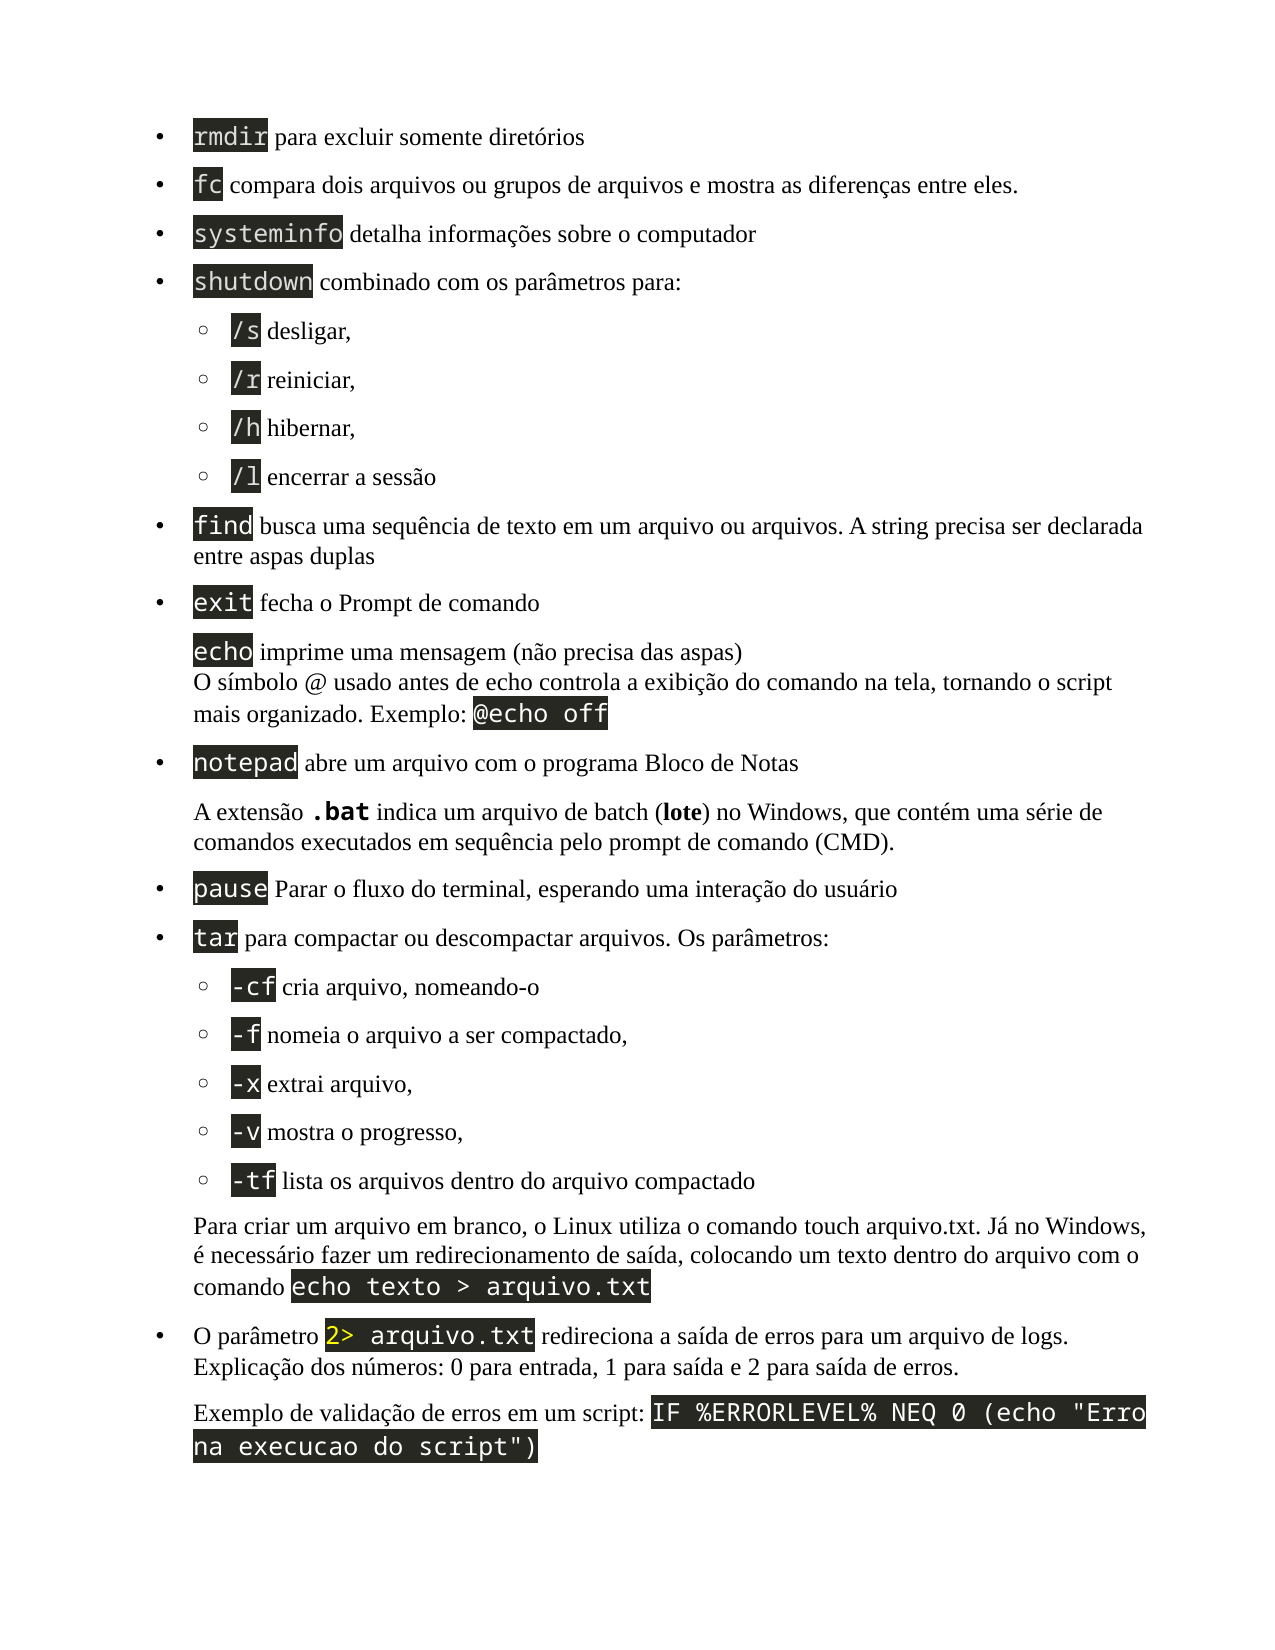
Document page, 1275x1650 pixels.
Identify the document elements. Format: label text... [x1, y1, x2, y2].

list fc compara dois arquivos ou grupos de arquivos e mostra as diferenças entre eles. [156, 167, 1157, 201]
list shutdown combinado com os parâmetros para: [156, 264, 1157, 298]
list -x extrai arquivo, [193, 1065, 1157, 1099]
list A extensão .bat indica um arquivo de batch (lote) no Windows, que contém uma série de comandos executados em sequência pelo prompt de comando (CMD). [156, 793, 1157, 856]
list /l encerrar a sessão [193, 459, 1157, 493]
list -tf lista os arquivos dentro do arquivo compactado [193, 1163, 1157, 1197]
list echo imprime uma mensagem (não precisa das aspas) O símbolo @ usado antes de echo controla a exibição do comando na tela, tornando o script mais organizado. Exemplo: @echo off [156, 633, 1157, 730]
list Para criar um arquivo em branco, o Linux utiliza o comando touch arquivo.txt. Já no Windows, é necessário fazer um redirecionamento de saída, colocando um texto dentro do arquivo com o comando echo texto > arquivo.txt [156, 1211, 1157, 1303]
list -cf cria arquivo, nomeando-o [193, 968, 1157, 1002]
list /r reiniciar, [193, 361, 1157, 395]
list find busca uma sequência de texto em um arquivo ou arquivos. A string precisa ser declarada entre aspas duplas [156, 507, 1157, 570]
list -v mostra o progresso, [193, 1114, 1157, 1148]
list systeminfo detalha informações sobre o computador [156, 215, 1157, 249]
list tar para compactar ou descompactar arquivos. Os parâmetros: [156, 919, 1157, 953]
list O parâmetro 2> arquivo.txt redireciona a saída de erros para um arquivo de logs. Explicação dos números: 0 para entrada, 1 para saída e 2 para saída de erros. [156, 1317, 1157, 1380]
list /h hibernar, [193, 410, 1157, 444]
list -f nomeia o arquivo a ser compactado, [193, 1017, 1157, 1051]
list pause Parar o fluxo do terminal, esperando uma interação do usuário [156, 871, 1157, 905]
list Exemplo de validação de erros em um script: IF %ERRORLEVEL% NEQ 0 (echo "Erro na execucao do script") [156, 1395, 1157, 1463]
list exit fecha o Prompt de comando [156, 585, 1157, 619]
list rmdir para excluir somente diretórios [156, 118, 1157, 152]
list notepad abre um arquivo com o programa Bloco de Notas [156, 745, 1157, 779]
list /s desligar, [193, 313, 1157, 347]
